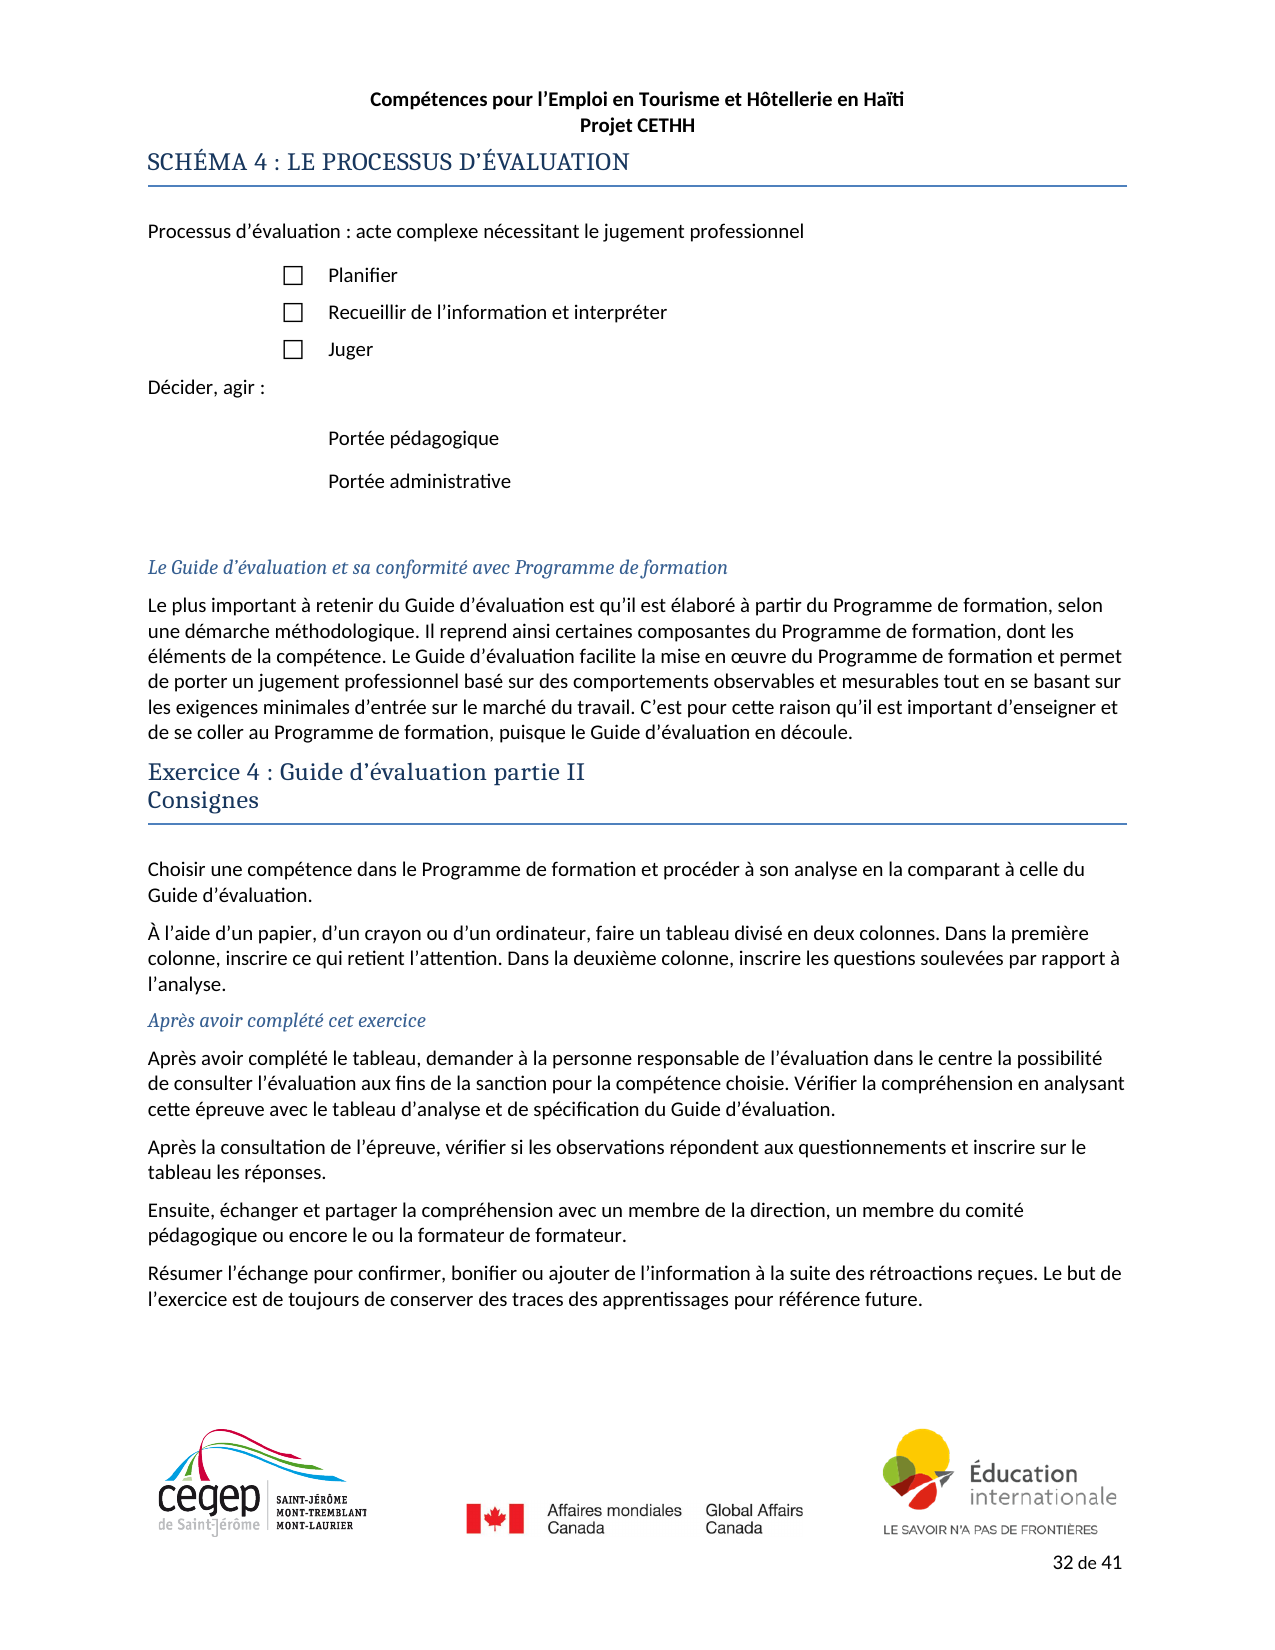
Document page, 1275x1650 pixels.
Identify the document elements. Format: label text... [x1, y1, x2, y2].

title SCHÉMA 4 : LE PROCESSUS D’ÉVALUATION [148, 148, 1127, 185]
text Après la consultation de l’épreuve, vérifier si les observations répondent aux questionnements et inscrire sur le tableau les réponses. [148, 1134, 1127, 1185]
list Juger [281, 330, 1127, 364]
text Portée administrative [148, 468, 578, 494]
text Le plus important à retenir du Guide d’évaluation est qu’il est élaboré à partir du Programme de formation, selon une démarche méthodologique. Il reprend ainsi certaines composantes du Programme de formation, dont les éléments de la compétence. Le Guide d’évaluation facilite la mise en œuvre du Programme de formation et permet de porter un jugement professionnel basé sur des comportements observables et mesurables tout en se basant sur les exigences minimales d’entrée sur le marché du travail. C’est pour cette raison qu’il est important d’enseigner et de se coller au Programme de formation, puisque le Guide d’évaluation en découle. [148, 592, 1127, 745]
picture [466, 1500, 803, 1537]
text À l’aide d’un papier, d’un crayon ou d’un ordinateur, faire un tableau divisé en deux colonnes. Dans la première colonne, inscrire ce qui retient l’attention. Dans la deuxième colonne, inscrire les questions soulevées par rapport à l’analyse. [148, 920, 1127, 996]
title Exercice 4 : Guide d’évaluation partie II Consignes [148, 757, 1127, 823]
text Ensuite, échanger et partager la compréhension avec un membre de la direction, un membre du comité pédagogique ou encore le ou la formateur de formateur. [148, 1197, 1127, 1248]
text Résumer l’échange pour confirmer, bonifier ou ajouter de l’information à la suite des rétroactions reçues. Le but de l’exercice est de toujours de conserver des traces des apprentissages pour référence future. [148, 1261, 1127, 1311]
list Planifier [281, 256, 1127, 290]
list Décider, agir : [281, 367, 578, 402]
list Recueillir de l’information et interpréter [281, 293, 1127, 327]
subtitle Après avoir complété cet exercice [148, 1009, 1127, 1033]
picture [158, 1429, 367, 1537]
text Choisir une compétence dans le Programme de formation et procéder à son analyse en la comparant à celle du Guide d’évaluation. [148, 857, 1127, 907]
text Après avoir complété le tableau, demander à la personne responsable de l’évaluation dans le centre la possibilité de consulter l’évaluation aux fins de la sanction pour la compétence choisie. Vérifier la compréhension en analysant cette épreuve avec le tableau d’analyse et de spécification du Guide d’évaluation. [148, 1045, 1127, 1121]
picture [882, 1428, 1117, 1537]
text Processus d’évaluation : acte complexe nécessitant le jugement professionnel [148, 218, 1127, 243]
text Portée pédagogique [148, 425, 578, 450]
subtitle Le Guide d’évaluation et sa conformité avec Programme de formation [148, 556, 1127, 580]
